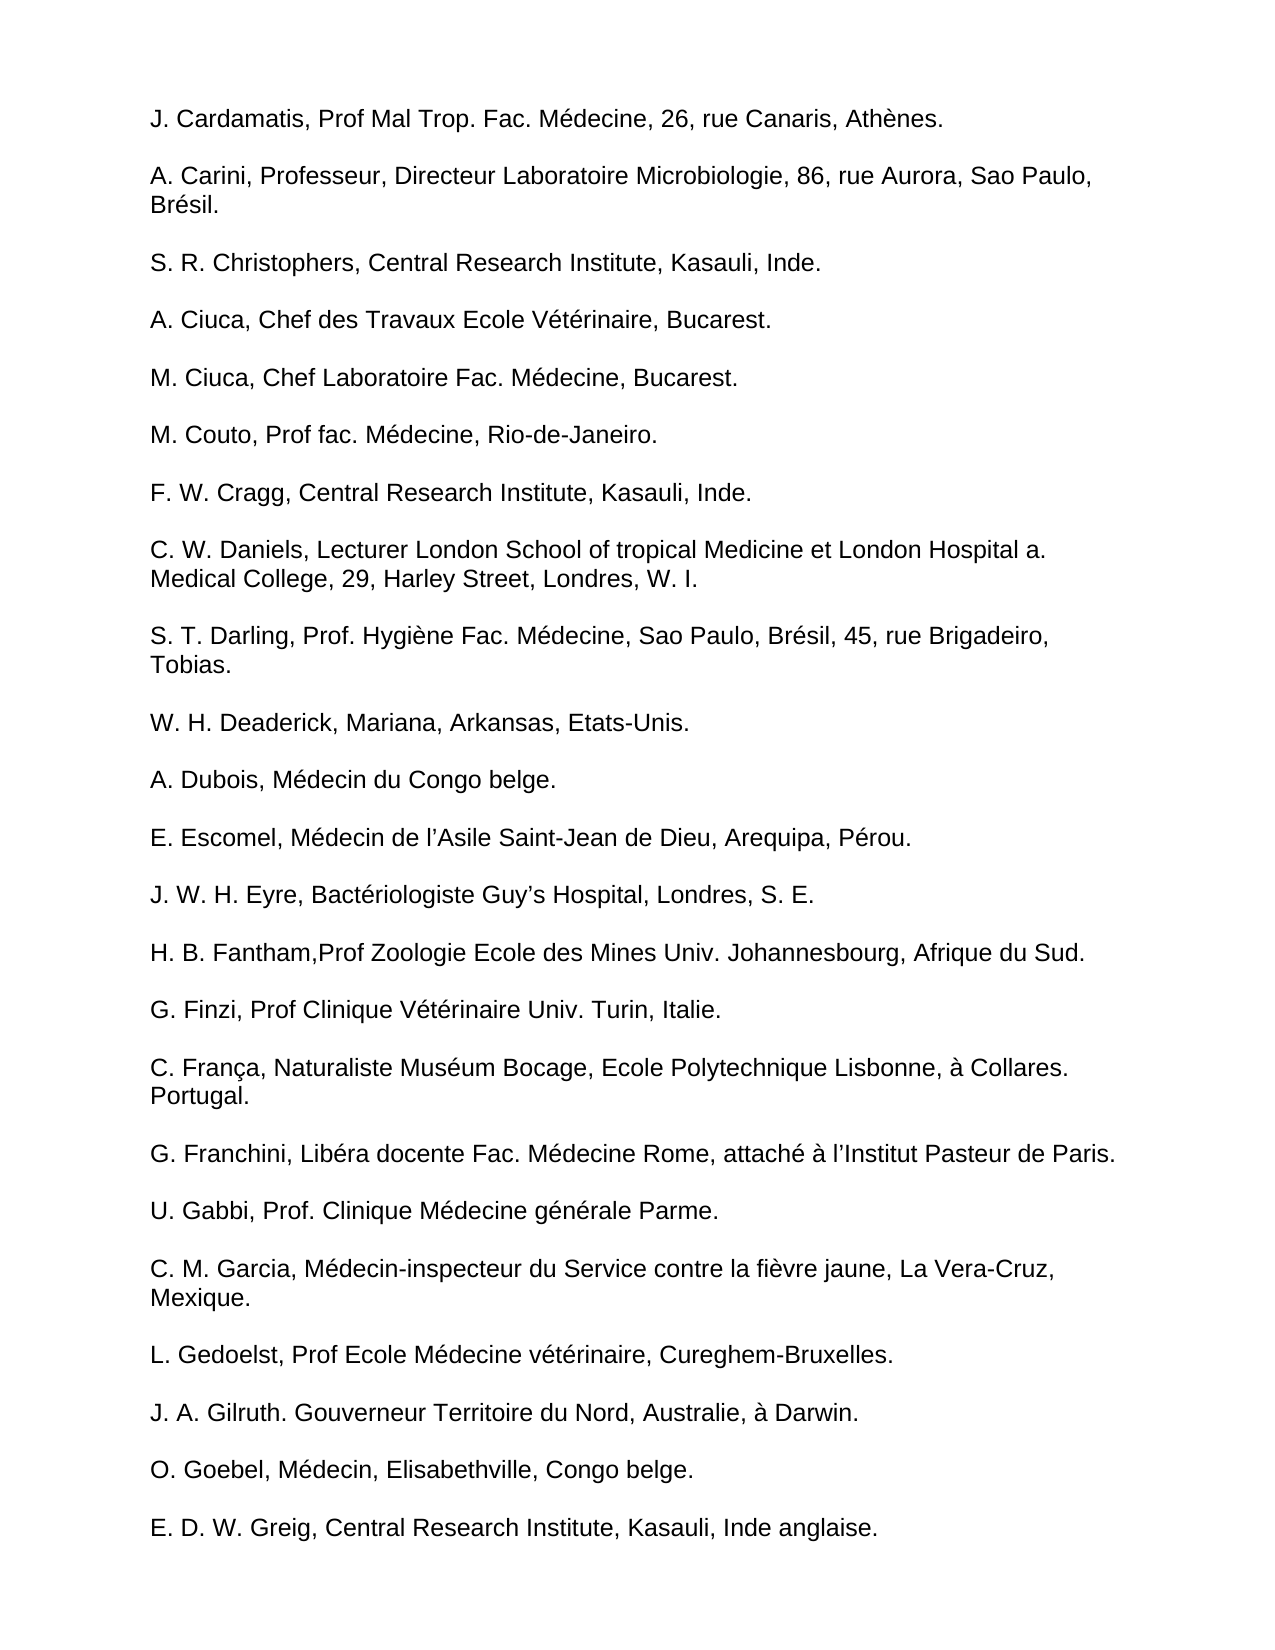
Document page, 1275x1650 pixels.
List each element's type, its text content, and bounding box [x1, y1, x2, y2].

text L. Gedoelst, Prof Ecole Médecine vétérinaire, Cureghem-Bruxelles. [150, 1340, 1125, 1369]
text J. W. H. Eyre, Bactériologiste Guy’s Hospital, Londres, S. E. [150, 880, 1125, 909]
text H. B. Fantham,Prof Zoologie Ecole des Mines Univ. Johannesbourg, Afrique du Sud. [150, 937, 1125, 966]
text F. W. Cragg, Central Research Institute, Kasauli, Inde. [150, 477, 1125, 506]
text C. França, Naturaliste Muséum Bocage, Ecole Polytechnique Lisbonne, à Collares. Portugal. [150, 1052, 1125, 1110]
text S. T. Darling, Prof. Hygiène Fac. Médecine, Sao Paulo, Brésil, 45, rue Brigadeiro, Tobias. [150, 621, 1125, 679]
text U. Gabbi, Prof. Clinique Médecine générale Parme. [150, 1196, 1125, 1225]
text J. A. Gilruth. Gouverneur Territoire du Nord, Australie, à Darwin. [150, 1397, 1125, 1426]
text G. Franchini, Libéra docente Fac. Médecine Rome, attaché à l’Institut Pasteur de Paris. [150, 1139, 1125, 1167]
text W. H. Deaderick, Mariana, Arkansas, Etats-Unis. [150, 707, 1125, 736]
text A. Ciuca, Chef des Travaux Ecole Vétérinaire, Bucarest. [150, 305, 1125, 334]
text A. Carini, Professeur, Directeur Laboratoire Microbiologie, 86, rue Aurora, Sao Paulo, Brésil. [150, 161, 1125, 219]
text C. M. Garcia, Médecin-inspecteur du Service contre la fièvre jaune, La Vera-Cruz, Mexique. [150, 1254, 1125, 1311]
text E. D. W. Greig, Central Research Institute, Kasauli, Inde anglaise. [150, 1512, 1125, 1541]
text M. Ciuca, Chef Laboratoire Fac. Médecine, Bucarest. [150, 362, 1125, 391]
text S. R. Christophers, Central Research Institute, Kasauli, Inde. [150, 247, 1125, 276]
text O. Goebel, Médecin, Elisabethville, Congo belge. [150, 1455, 1125, 1484]
text E. Escomel, Médecin de l’Asile Saint-Jean de Dieu, Arequipa, Pérou. [150, 822, 1125, 851]
text G. Finzi, Prof Clinique Vétérinaire Univ. Turin, Italie. [150, 995, 1125, 1024]
text A. Dubois, Médecin du Congo belge. [150, 765, 1125, 794]
text J. Cardamatis, Prof Mal Trop. Fac. Médecine, 26, rue Canaris, Athènes. [150, 104, 1125, 132]
text M. Couto, Prof fac. Médecine, Rio-de-Janeiro. [150, 420, 1125, 449]
text C. W. Daniels, Lecturer London School of tropical Medicine et London Hospital a. Medical College, 29, Harley Street, Londres, W. I. [150, 535, 1125, 592]
